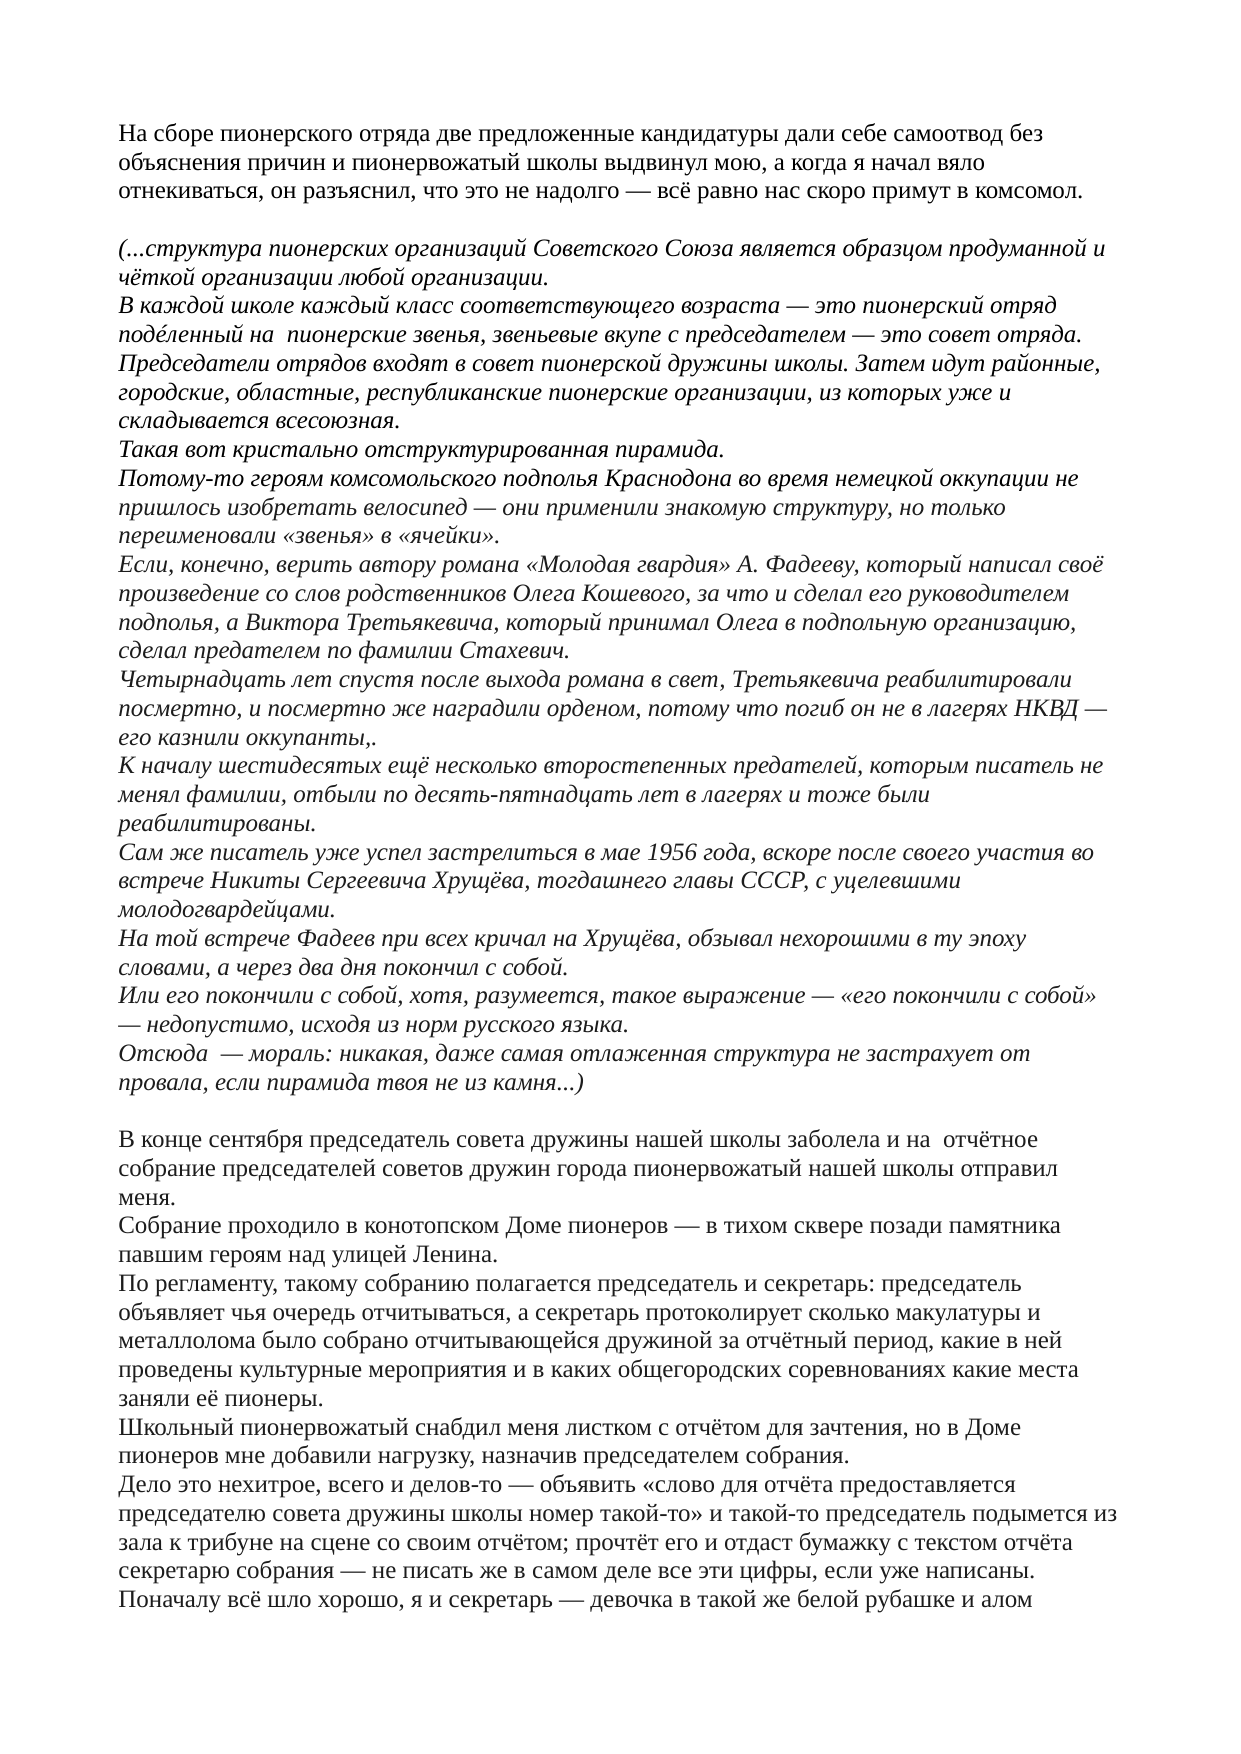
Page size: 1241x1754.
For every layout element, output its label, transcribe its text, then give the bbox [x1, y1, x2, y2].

text В каждой школе каждый класс соответствующего возраста — это пионерский отряд подéленный на пионерские звенья, звеньевые вкупе с председателем — это совет отряда. [118, 291, 1122, 348]
text Четырнадцать лет спустя после выхода романа в свет, Третьякевича реабилитировали посмертно, и посмертно же наградили орденом, потому что погиб он не в лагерях НКВД — его казнили оккупанты,. [118, 664, 1122, 751]
text Собрание проходило в конотопском Доме пионеров — в тихом сквере позади памятника павшим героям над улицей Ленина. [118, 1211, 1122, 1268]
text Потому-то героям комсомольского подполья Краснодона во время немецкой оккупации не пришлось изобретать велосипед — они применили знакомую структуру, но только переименовали «звенья» в «ячейки». [118, 463, 1122, 549]
text Сам же писатель уже успел застрелиться в мае 1956 года, вскоре после своего участия во встрече Никиты Сергеевича Хрущёва, тогдашнего главы СССР, с уцелевшими молодогвардейцами. [118, 837, 1122, 923]
text (...структура пионерских организаций Советского Союза является образцом продуманной и чёткой организации любой организации. [118, 233, 1122, 291]
text Школьный пионервожатый снабдил меня листком с отчётом для зачтения, но в Доме пионеров мне добавили нагрузку, назначив председателем собрания. [118, 1412, 1122, 1469]
text На той встрече Фадеев при всех кричал на Хрущёва, обзывал нехорошими в ту эпоху словами, а через два дня покончил с собой. [118, 923, 1122, 981]
text На сборе пионерского отряда две предложенные кандидатуры дали себе самоотвод без объяснения причин и пионервожатый школы выдвинул мою, а когда я начал вяло отнекиваться, он разъяснил, что это не надолго — всё равно нас скоро примут в комсомол. [118, 118, 1122, 204]
text Если, конечно, верить автору романа «Молодая гвардия» А. Фадееву, который написал своё произведение со слов родственников Олега Кошевого, за что и сделал его руководителем подполья, а Виктора Третьякевича, который принимал Олега в подпольную организацию, сделал предателем по фамилии Стахевич. [118, 549, 1122, 664]
text Поначалу всё шло хорошо, я и секретарь — девочка в такой же белой рубашке и алом [118, 1584, 1122, 1613]
text Или его покончили с собой, хотя, разумеется, такое выражение — «его покончили с собой» — недопустимо, исходя из норм русского языка. [118, 981, 1122, 1038]
text К началу шестидесятых ещё несколько второстепенных предателей, которым писатель не менял фамилии, отбыли по десять-пятнадцать лет в лагерях и тоже были реабилитированы. [118, 751, 1122, 837]
text Дело это нехитрое, всего и делов-то — объявить «слово для отчёта предоставляется председателю совета дружины школы номер такой-то» и такой-то председатель подымется из зала к трибуне на сцене со своим отчётом; прочтёт его и отдаст бумажку с текстом отчёта секретарю собрания — не писать же в самом деле все эти цифры, если уже написаны. [118, 1469, 1122, 1584]
text Председатели отрядов входят в совет пионерской дружины школы. Затем идут районные, городские, областные, республиканские пионерские организации, из которых уже и складывается всесоюзная. [118, 348, 1122, 434]
text Отсюда — мораль: никакая, даже самая отлаженная структура не застрахует от провала, если пирамида твоя не из камня...) [118, 1038, 1122, 1096]
text Такая вот кристально отструктурированная пирамида. [118, 434, 1122, 463]
text По регламенту, такому собранию полагается председатель и секретарь: председатель объявляет чья очередь отчитываться, а секретарь протоколирует сколько макулатуры и металлолома было собрано отчитывающейся дружиной за отчётный период, какие в ней проведены культурные мероприятия и в каких общегородских соревнованиях какие места заняли её пионеры. [118, 1268, 1122, 1412]
text В конце сентября председатель совета дружины нашей школы заболела и на отчётное собрание председателей советов дружин города пионервожатый нашей школы отправил меня. [118, 1124, 1122, 1211]
